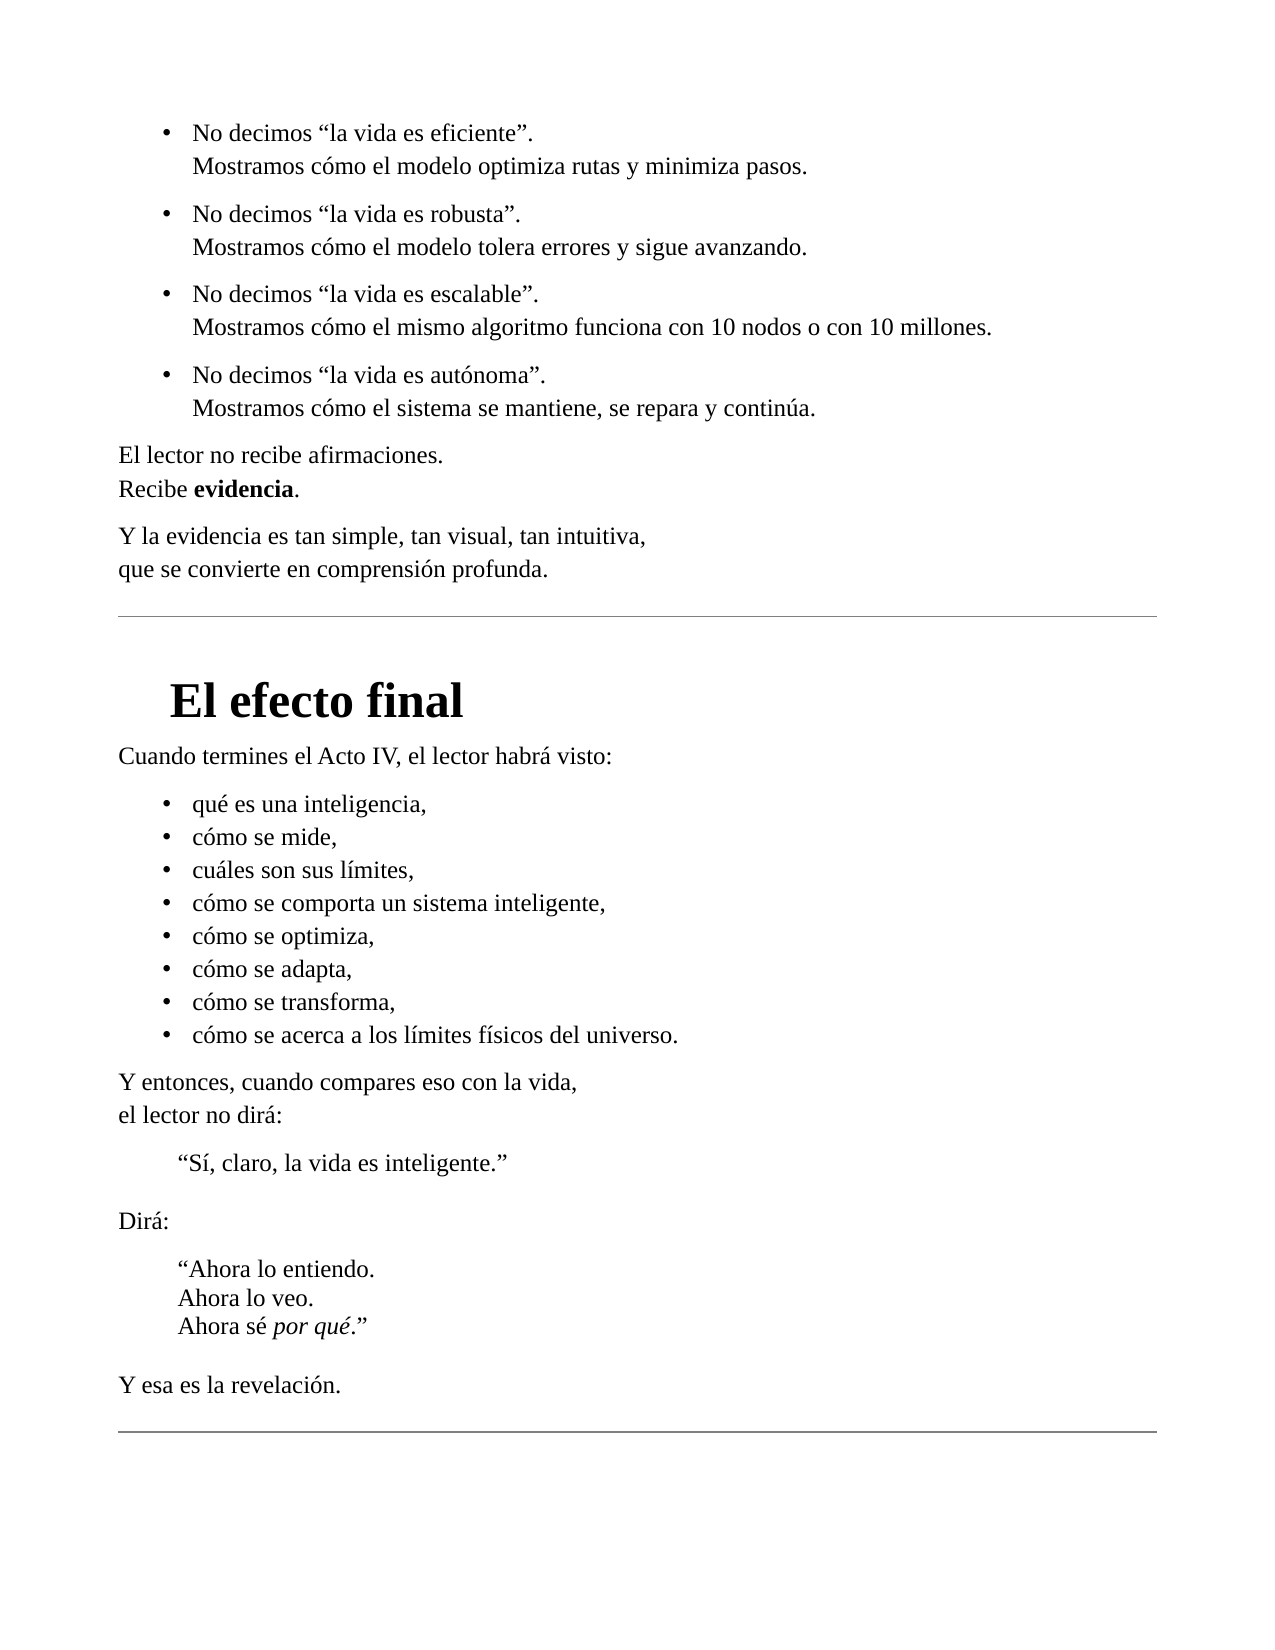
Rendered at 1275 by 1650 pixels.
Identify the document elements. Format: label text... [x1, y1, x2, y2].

list No decimos “la vida es robusta”. Mostramos cómo el modelo tolera errores y sigue avanzando. [162, 199, 1157, 261]
list No decimos “la vida es escalable”. Mostramos cómo el mismo algoritmo funciona con 10 nodos o con 10 millones. [162, 279, 1157, 341]
text Y entonces, cuando compares eso con la vida, el lector no dirá: [118, 1067, 1157, 1129]
text El lector no recibe afirmaciones. Recibe evidencia. [118, 441, 1157, 502]
text Y esa es la revelación. [118, 1370, 1157, 1398]
text Y la evidencia es tan simple, tan visual, tan intuitiva, que se convierte en comprensión profunda. [118, 521, 1157, 583]
list cómo se acerca a los límites físicos del universo. [162, 1020, 1157, 1049]
list cómo se optimiza, [162, 921, 1157, 949]
list No decimos “la vida es eficiente”. Mostramos cómo el modelo optimiza rutas y minimiza pasos. [162, 118, 1157, 180]
subtitle 🌌 El efecto final [118, 671, 1157, 729]
list cuáles son sus límites, [162, 855, 1157, 883]
text “Sí, claro, la vida es inteligente.” [177, 1148, 1098, 1177]
text Dirá: [118, 1206, 1157, 1235]
list cómo se adapta, [162, 954, 1157, 983]
list No decimos “la vida es autónoma”. Mostramos cómo el sistema se mantiene, se repara y continúa. [162, 360, 1157, 422]
text “Ahora lo entiendo. Ahora lo veo. Ahora sé por qué.” [177, 1254, 1098, 1340]
text Cuando termines el Acto IV, el lector habrá visto: [118, 741, 1157, 770]
list cómo se transforma, [162, 987, 1157, 1016]
list cómo se comporta un sistema inteligente, [162, 888, 1157, 917]
list qué es una inteligencia, [162, 789, 1157, 817]
list cómo se mide, [162, 822, 1157, 851]
